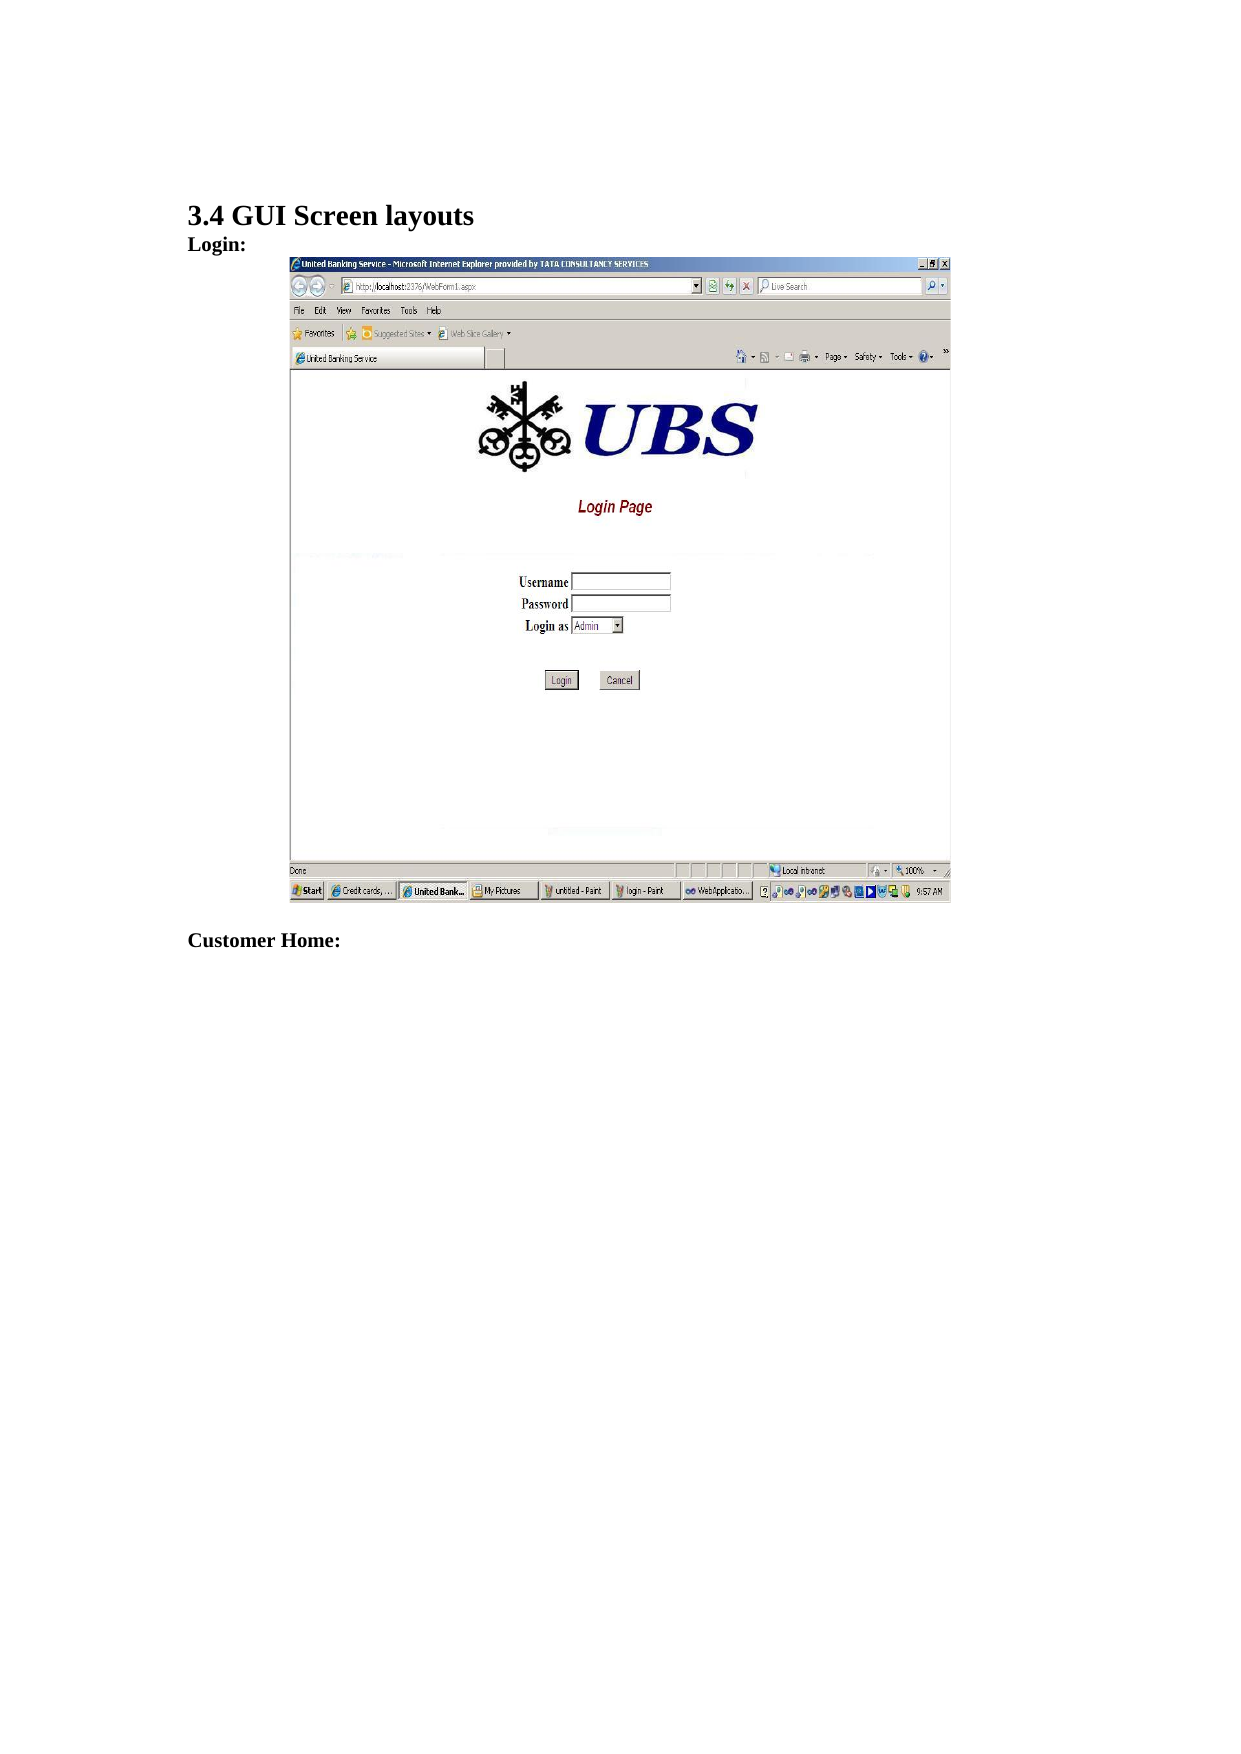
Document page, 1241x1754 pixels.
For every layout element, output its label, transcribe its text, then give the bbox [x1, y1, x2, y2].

text 3.4 GUI Screen layouts [187, 198, 1053, 231]
picture [289, 257, 951, 903]
text Customer Home: [187, 928, 1053, 952]
text Login: [187, 231, 1053, 256]
